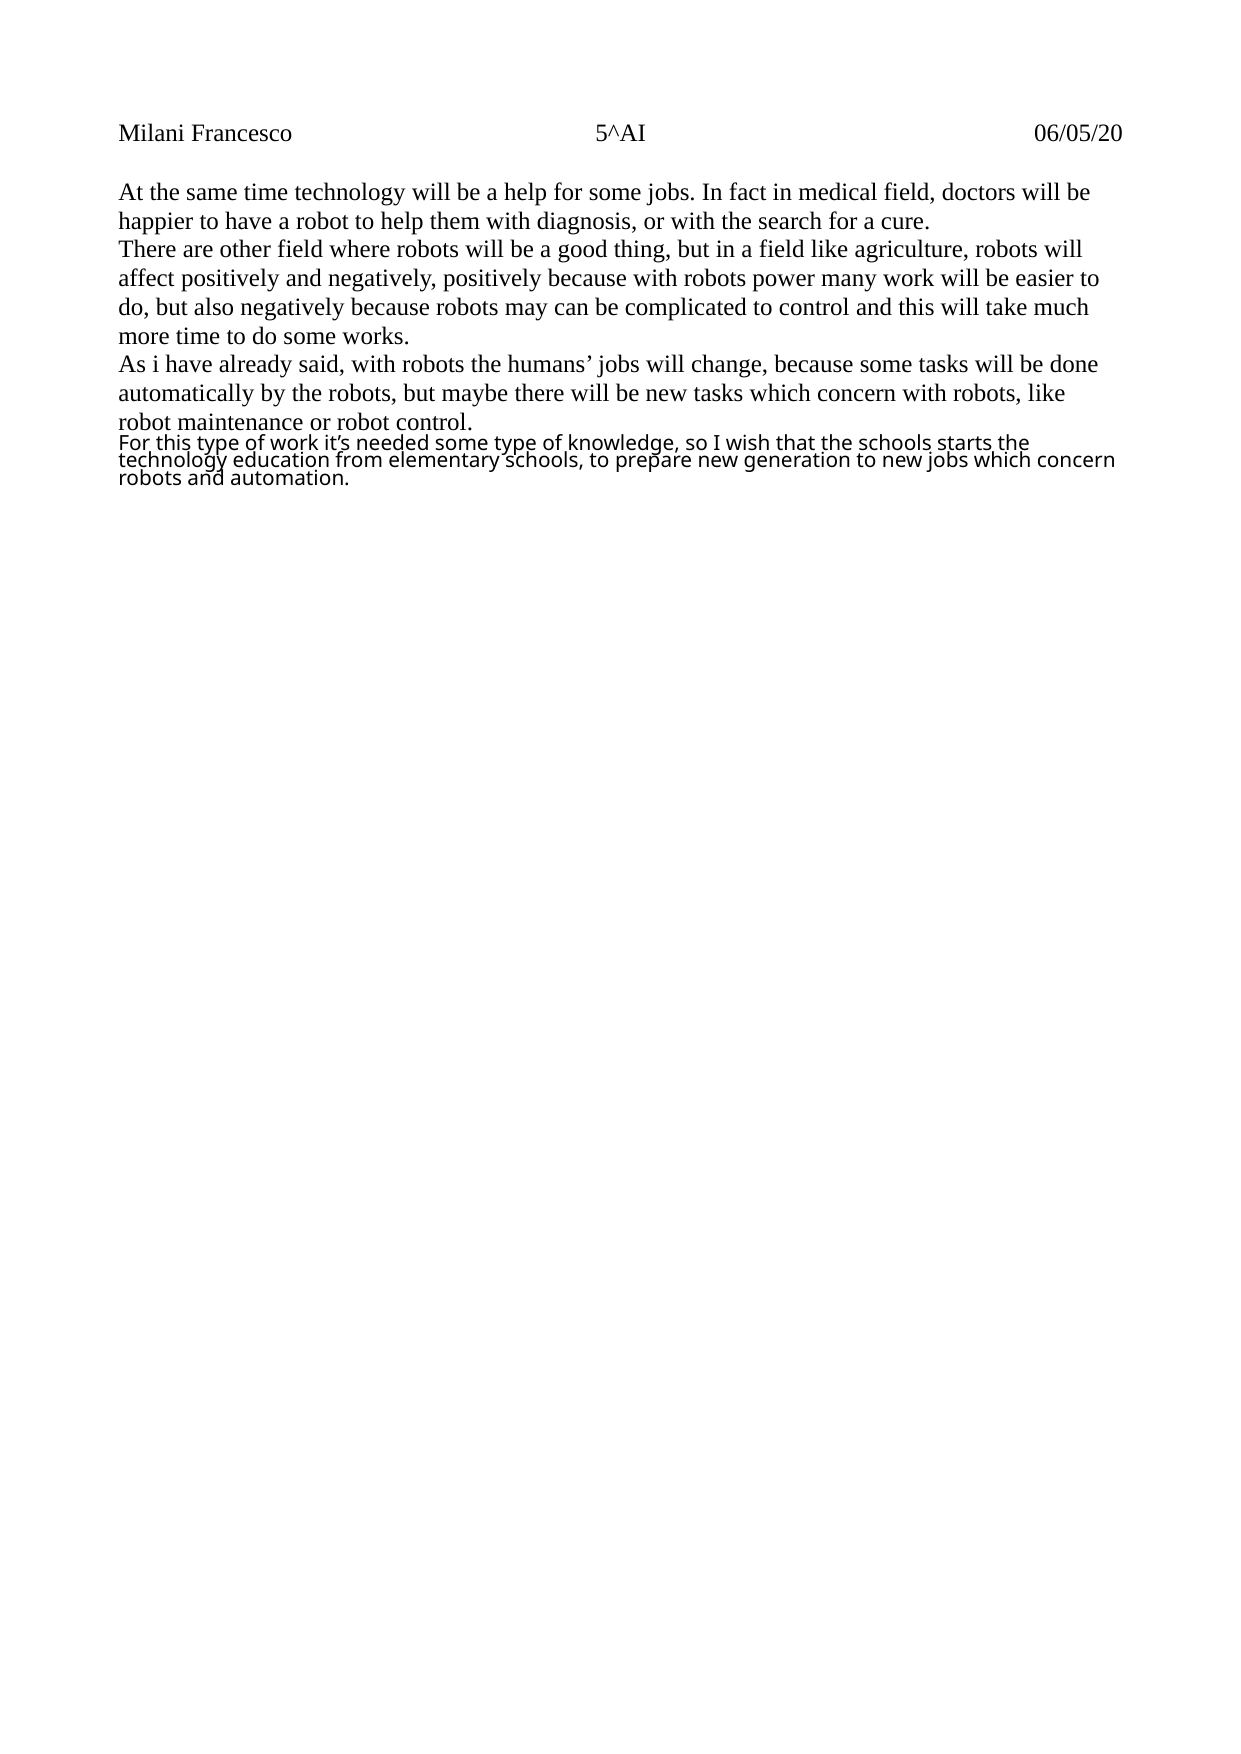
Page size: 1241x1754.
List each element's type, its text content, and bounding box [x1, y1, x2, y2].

text At the same time technology will be a help for some jobs. In fact in medical field, doctors will be happier to have a robot to help them with diagnosis, or with the search for a cure. [118, 177, 1123, 234]
text As i have already said, with robots the humans’ jobs will change, because some tasks will be done automatically by the robots, but maybe there will be new tasks which concern with robots, like robot maintenance or robot control. [118, 349, 1123, 436]
text There are other field where robots will be a good thing, but in a field like agriculture, robots will affect positively and negatively, positively because with robots power many work will be easier to do, but also negatively because robots may can be complicated to control and this will take much more time to do some works. [118, 234, 1123, 349]
text For this type of work it’s needed some type of knowledge, so I wish that the schools starts the technology education from elementary schools, to prepare new generation to new jobs which concern robots and automation. [118, 436, 1123, 489]
